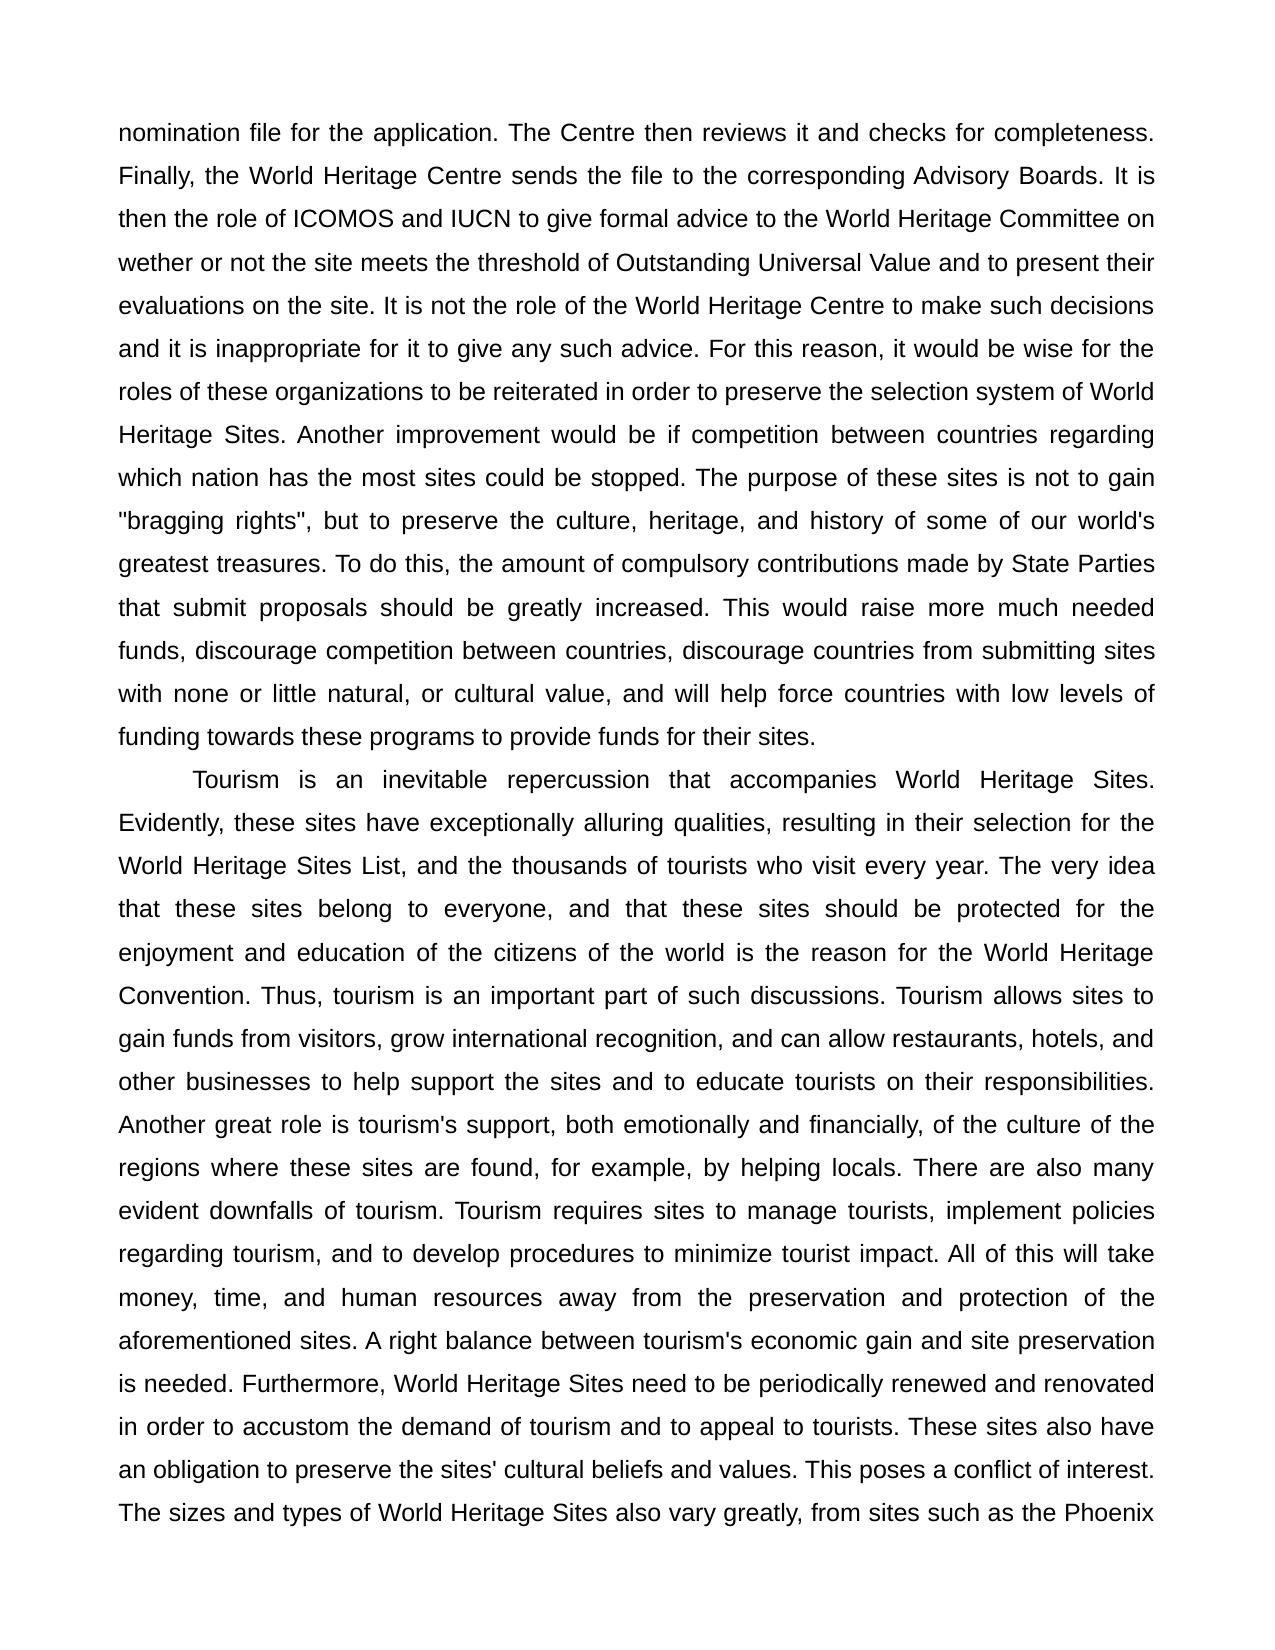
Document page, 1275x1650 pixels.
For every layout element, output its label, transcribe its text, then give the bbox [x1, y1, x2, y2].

text nomination file for the application. The Centre then reviews it and checks for completeness. Finally, the World Heritage Centre sends the file to the corresponding Advisory Boards. It is then the role of ICOMOS and IUCN to give formal advice to the World Heritage Committee on wether or not the site meets the threshold of Outstanding Universal Value and to present their evaluations on the site. It is not the role of the World Heritage Centre to make such decisions and it is inappropriate for it to give any such advice. For this reason, it would be wise for the roles of these organizations to be reiterated in order to preserve the selection system of World Heritage Sites. Another improvement would be if competition between countries regarding which nation has the most sites could be stopped. The purpose of these sites is not to gain "bragging rights", but to preserve the culture, heritage, and history of some of our world's greatest treasures. To do this, the amount of compulsory contributions made by State Parties that submit proposals should be greatly increased. This would raise more much needed funds, discourage competition between countries, discourage countries from submitting sites with none or little natural, or cultural value, and will help force countries with low levels of funding towards these programs to provide funds for their sites. [118, 118, 1157, 751]
text Tourism is an inevitable repercussion that accompanies World Heritage Sites. Evidently, these sites have exceptionally alluring qualities, resulting in their selection for the World Heritage Sites List, and the thousands of tourists who visit every year. The very idea that these sites belong to everyone, and that these sites should be protected for the enjoyment and education of the citizens of the world is the reason for the World Heritage Convention. Thus, tourism is an important part of such discussions. Tourism allows sites to gain funds from visitors, grow international recognition, and can allow restaurants, hotels, and other businesses to help support the sites and to educate tourists on their responsibilities. Another great role is tourism's support, both emotionally and financially, of the culture of the regions where these sites are found, for example, by helping locals. There are also many evident downfalls of tourism. Tourism requires sites to manage tourists, implement policies regarding tourism, and to develop procedures to minimize tourist impact. All of this will take money, time, and human resources away from the preservation and protection of the aforementioned sites. A right balance between tourism's economic gain and site preservation is needed. Furthermore, World Heritage Sites need to be periodically renewed and renovated in order to accustom the demand of tourism and to appeal to tourists. These sites also have an obligation to preserve the sites' cultural beliefs and values. This poses a conflict of interest. The sizes and types of World Heritage Sites also vary greatly, from sites such as the Phoenix [118, 765, 1157, 1527]
